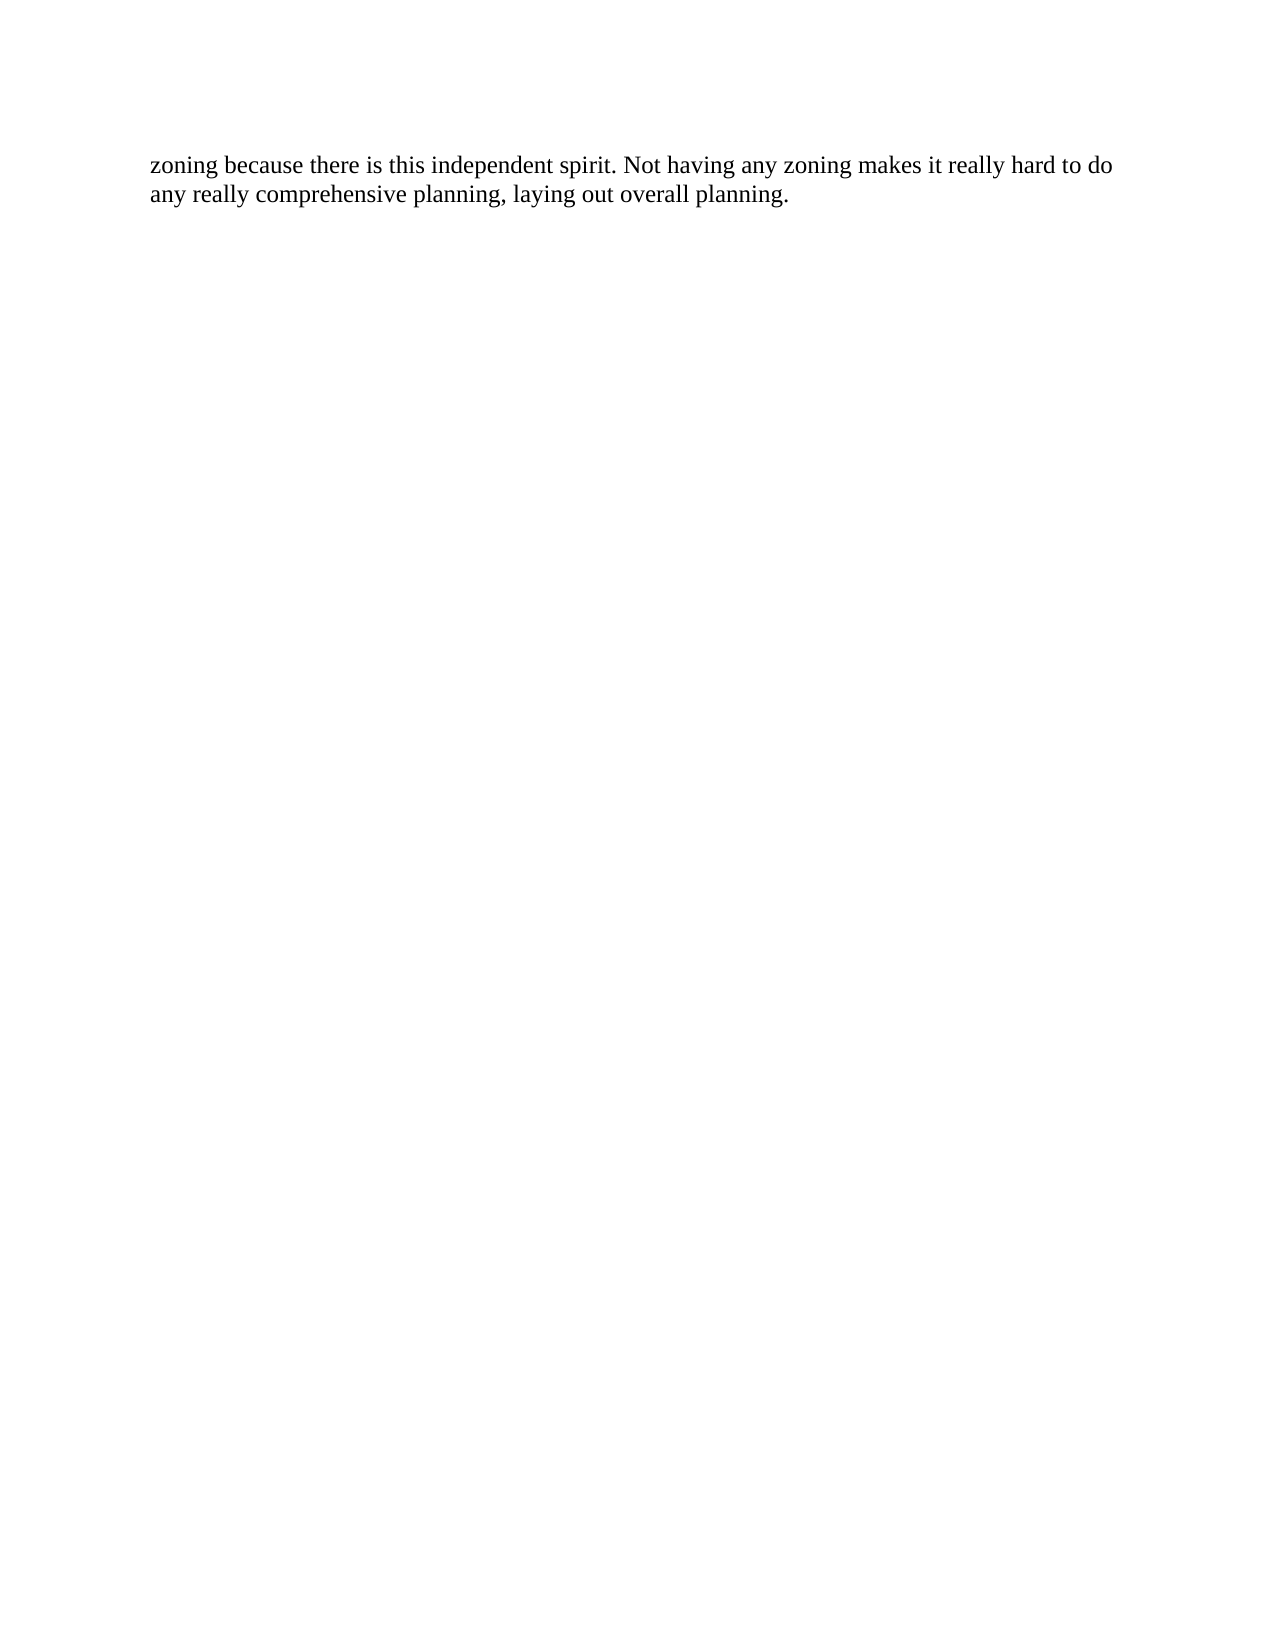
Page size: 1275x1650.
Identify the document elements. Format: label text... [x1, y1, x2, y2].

text zoning because there is this independent spirit. Not having any zoning makes it really hard to do any really comprehensive planning, laying out overall planning. [150, 150, 1125, 207]
